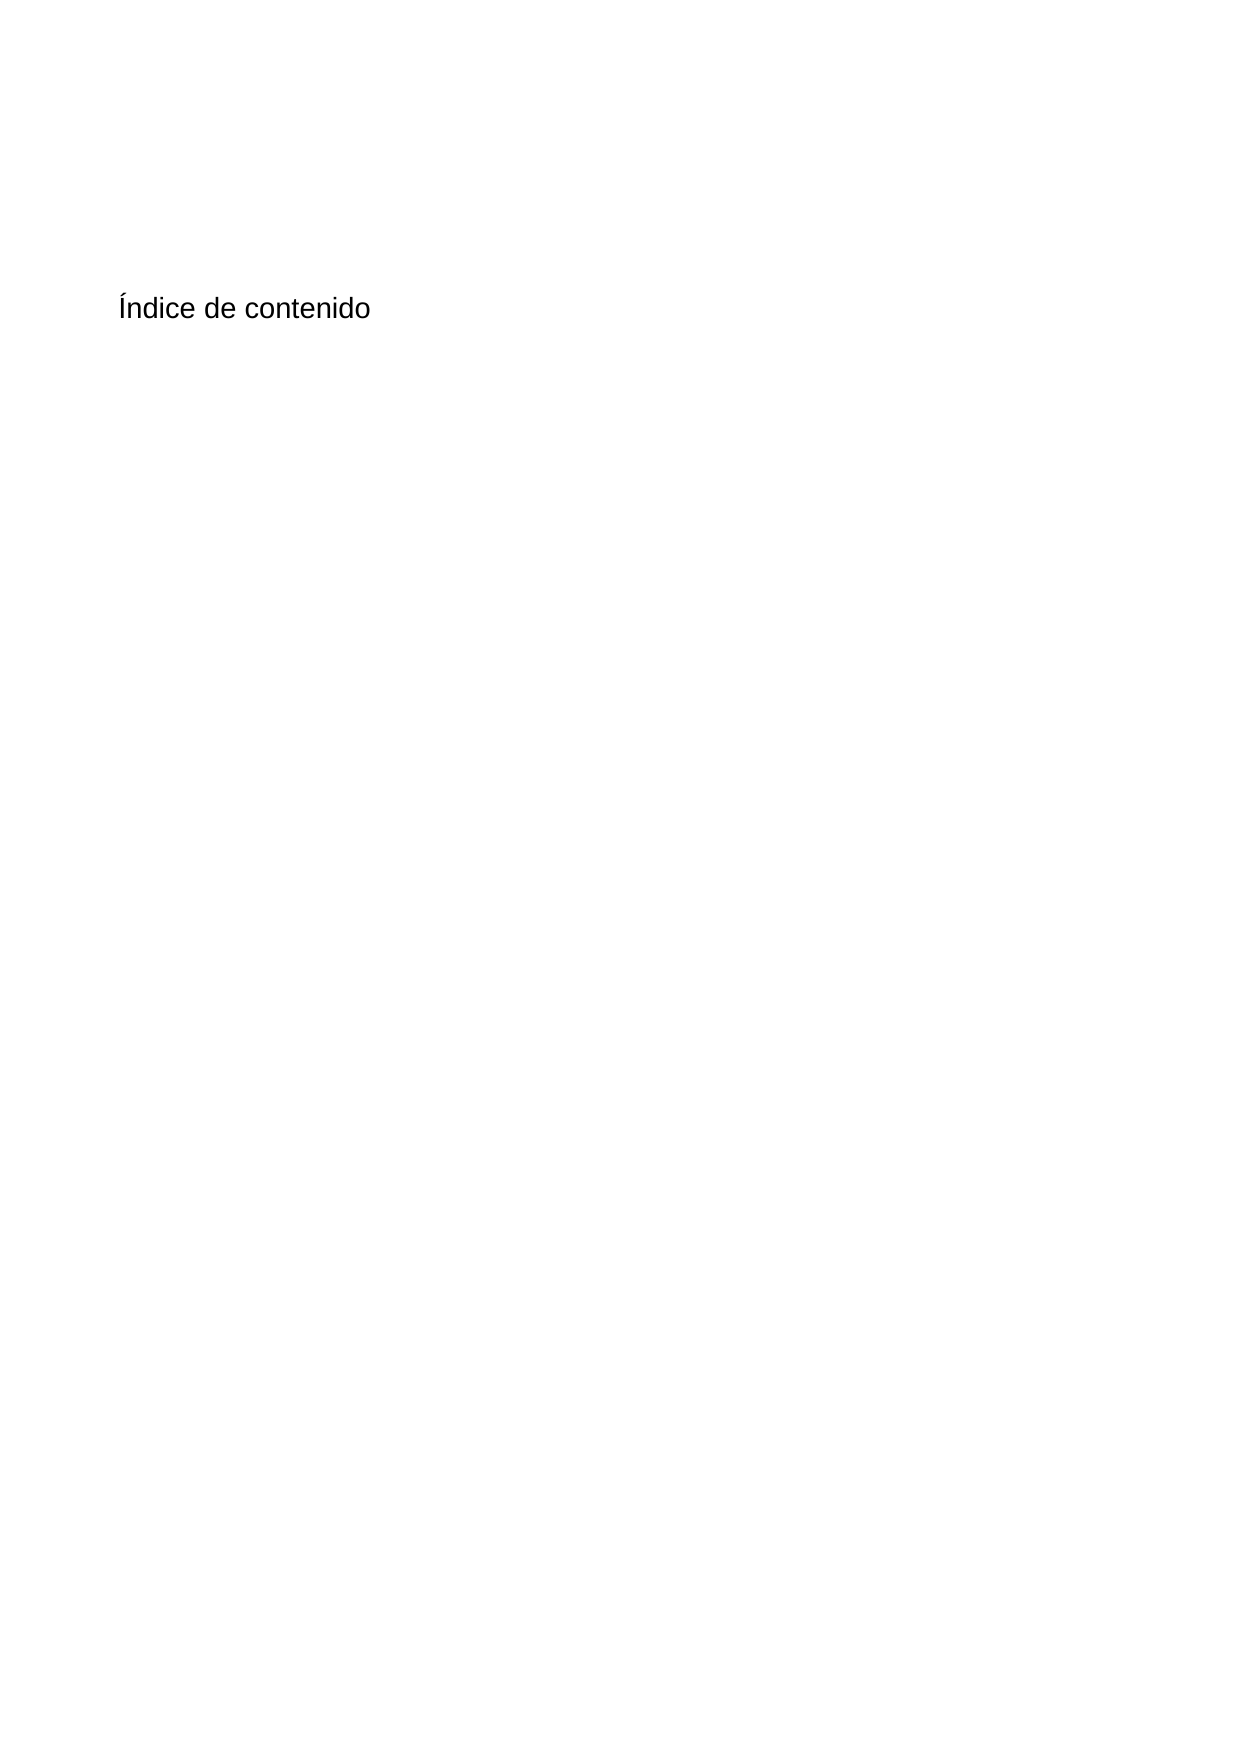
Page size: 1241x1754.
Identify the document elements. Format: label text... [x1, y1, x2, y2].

subtitle Índice de contenido [118, 291, 1122, 324]
